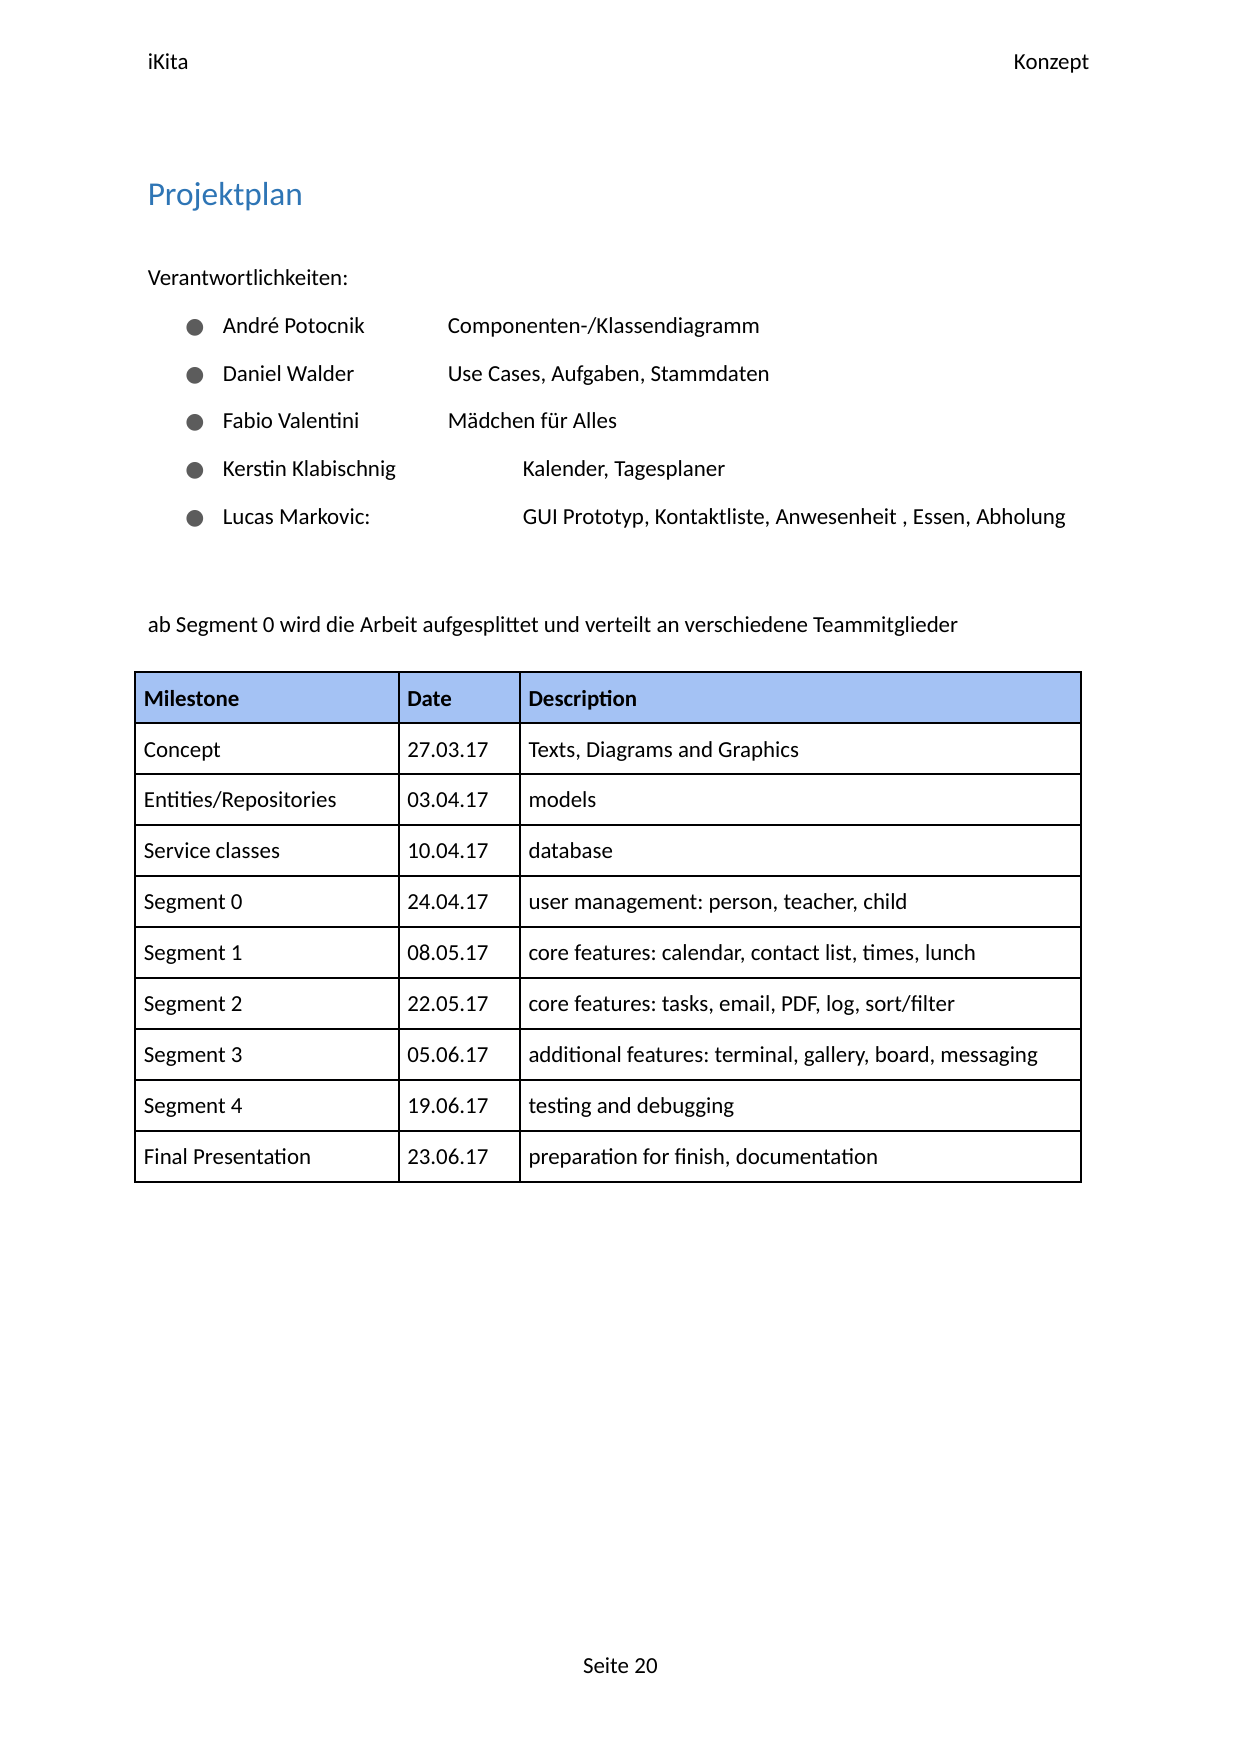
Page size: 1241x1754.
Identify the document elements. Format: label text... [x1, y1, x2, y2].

table_cell Segment 1 [136, 928, 398, 977]
table_cell preparation for finish, documentation [521, 1132, 1080, 1181]
table_cell 27.03.17 [400, 724, 519, 773]
table_cell core features: tasks, email, PDF, log, sort/filter [521, 979, 1080, 1028]
table_cell 05.06.17 [400, 1030, 519, 1079]
table_header Description [521, 673, 1080, 722]
text Verantwortlichkeiten: [148, 263, 1093, 291]
table_cell database [521, 826, 1080, 875]
table_header Milestone [136, 673, 398, 722]
table_cell Service classes [136, 826, 398, 875]
table_cell 22.05.17 [400, 979, 519, 1028]
table_cell Segment 0 [136, 877, 398, 926]
table_cell 24.04.17 [400, 877, 519, 926]
table_cell user management: person, teacher, child [521, 877, 1080, 926]
table_cell 03.04.17 [400, 775, 519, 824]
table_header Date [400, 673, 519, 722]
table_cell 19.06.17 [400, 1081, 519, 1130]
list Fabio Valentini Mädchen für Alles [223, 406, 1093, 435]
table_cell 10.04.17 [400, 826, 519, 875]
table_cell 23.06.17 [400, 1132, 519, 1181]
list Lucas Markovic: GUI Prototyp, Kontaktliste, Anwesenheit , Essen, Abholung [223, 501, 1093, 531]
list Kerstin Klabischnig Kalender, Tagesplaner [223, 453, 1093, 483]
table_cell Segment 2 [136, 979, 398, 1028]
text ab Segment 0 wird die Arbeit aufgesplittet und verteilt an verschiedene Teammitglieder [148, 610, 1093, 638]
list Daniel Walder Use Cases, Aufgaben, Stammdaten [223, 358, 1093, 388]
table_cell Entities/Repositories [136, 775, 398, 824]
table_cell Segment 4 [136, 1081, 398, 1130]
subtitle Projektplan [148, 173, 1093, 213]
table_cell Concept [136, 724, 398, 773]
table_cell models [521, 775, 1080, 824]
table_cell core features: calendar, contact list, times, lunch [521, 928, 1080, 977]
table_cell additional features: terminal, gallery, board, messaging [521, 1030, 1080, 1079]
list André Potocnik Componenten-/Klassendiagramm [223, 310, 1093, 340]
table_cell Segment 3 [136, 1030, 398, 1079]
table_cell testing and debugging [521, 1081, 1080, 1130]
table_cell 08.05.17 [400, 928, 519, 977]
table_cell Final Presentation [136, 1132, 398, 1181]
table_cell Texts, Diagrams and Graphics [521, 724, 1080, 773]
